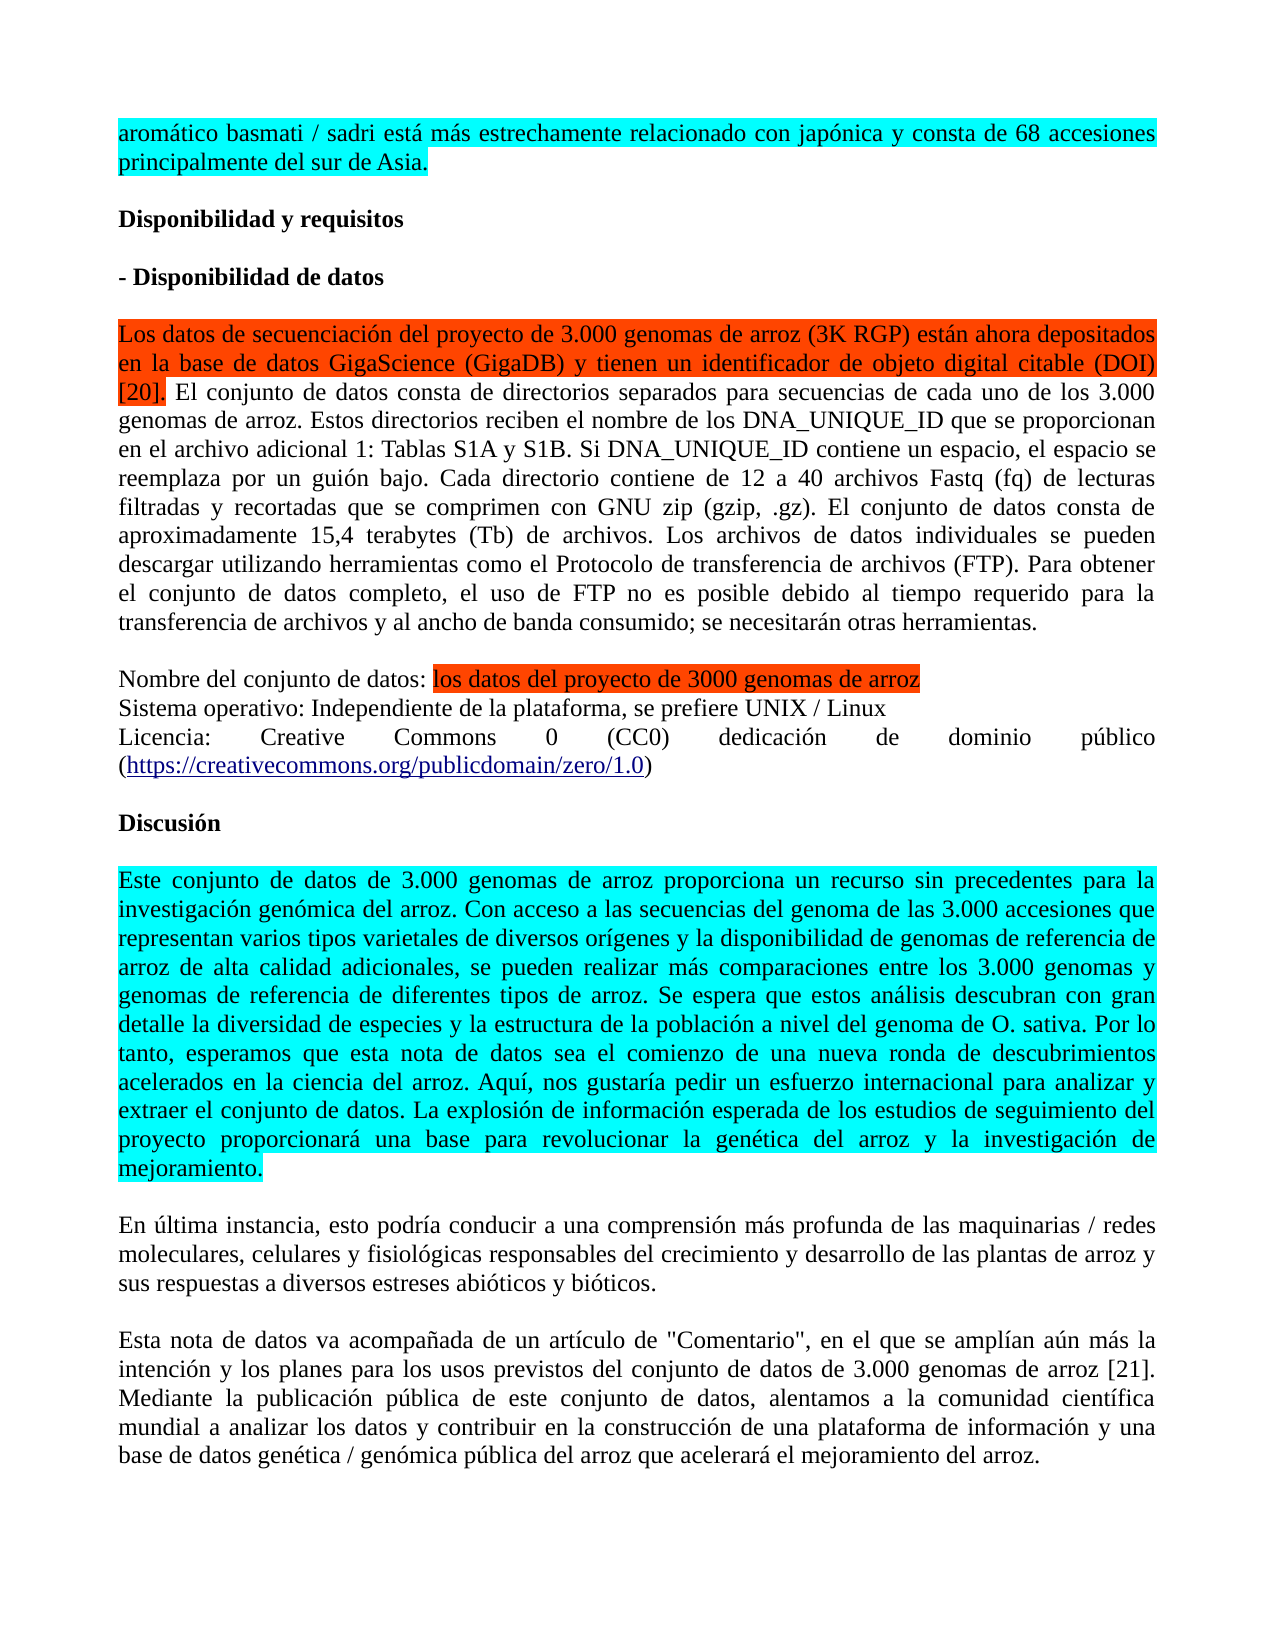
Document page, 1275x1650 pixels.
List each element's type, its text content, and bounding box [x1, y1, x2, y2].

text aromático basmati / sadri está más estrechamente relacionado con japónica y consta de 68 accesiones principalmente del sur de Asia. [118, 118, 1157, 176]
text - Disponibilidad de datos [118, 262, 1157, 291]
text Discusión [118, 808, 1157, 837]
text Disponibilidad y requisitos [118, 204, 1157, 233]
text Esta nota de datos va acompañada de un artículo de "Comentario", en el que se amplían aún más la intención y los planes para los usos previstos del conjunto de datos de 3.000 genomas de arroz [21]. Mediante la publicación pública de este conjunto de datos, alentamos a la comunidad científica mundial a analizar los datos y contribuir en la construcción de una plataforma de información y una base de datos genética / genómica pública del arroz que acelerará el mejoramiento del arroz. [118, 1326, 1157, 1469]
text Nombre del conjunto de datos: los datos del proyecto de 3000 genomas de arroz [118, 664, 1157, 693]
text En última instancia, esto podría conducir a una comprensión más profunda de las maquinarias / redes moleculares, celulares y fisiológicas responsables del crecimiento y desarrollo de las plantas de arroz y sus respuestas a diversos estreses abióticos y bióticos. [118, 1211, 1157, 1297]
text Licencia: Creative Commons 0 (CC0) dedicación de dominio público (https://creativecommons.org/publicdomain/zero/1.0) [118, 722, 1157, 779]
text Los datos de secuenciación del proyecto de 3.000 genomas de arroz (3K RGP) están ahora depositados en la base de datos GigaScience (GigaDB) y tienen un identificador de objeto digital citable (DOI) [20]. El conjunto de datos consta de directorios separados para secuencias de cada uno de los 3.000 genomas de arroz. Estos directorios reciben el nombre de los DNA_UNIQUE_ID que se proporcionan en el archivo adicional 1: Tablas S1A y S1B. Si DNA_UNIQUE_ID contiene un espacio, el espacio se reemplaza por un guión bajo. Cada directorio contiene de 12 a 40 archivos Fastq (fq) de lecturas filtradas y recortadas que se comprimen con GNU zip (gzip, .gz). El conjunto de datos consta de aproximadamente 15,4 terabytes (Tb) de archivos. Los archivos de datos individuales se pueden descargar utilizando herramientas como el Protocolo de transferencia de archivos (FTP). Para obtener el conjunto de datos completo, el uso de FTP no es posible debido al tiempo requerido para la transferencia de archivos y al ancho de banda consumido; se necesitarán otras herramientas. [118, 319, 1157, 636]
text Este conjunto de datos de 3.000 genomas de arroz proporciona un recurso sin precedentes para la investigación genómica del arroz. Con acceso a las secuencias del genoma de las 3.000 accesiones que representan varios tipos varietales de diversos orígenes y la disponibilidad de genomas de referencia de arroz de alta calidad adicionales, se pueden realizar más comparaciones entre los 3.000 genomas y genomas de referencia de diferentes tipos de arroz. Se espera que estos análisis descubran con gran detalle la diversidad de especies y la estructura de la población a nivel del genoma de O. sativa. Por lo tanto, esperamos que esta nota de datos sea el comienzo de una nueva ronda de descubrimientos acelerados en la ciencia del arroz. Aquí, nos gustaría pedir un esfuerzo internacional para analizar y extraer el conjunto de datos. La explosión de información esperada de los estudios de seguimiento del proyecto proporcionará una base para revolucionar la genética del arroz y la investigación de mejoramiento. [118, 866, 1157, 1182]
text Sistema operativo: Independiente de la plataforma, se prefiere UNIX / Linux [118, 693, 1157, 722]
